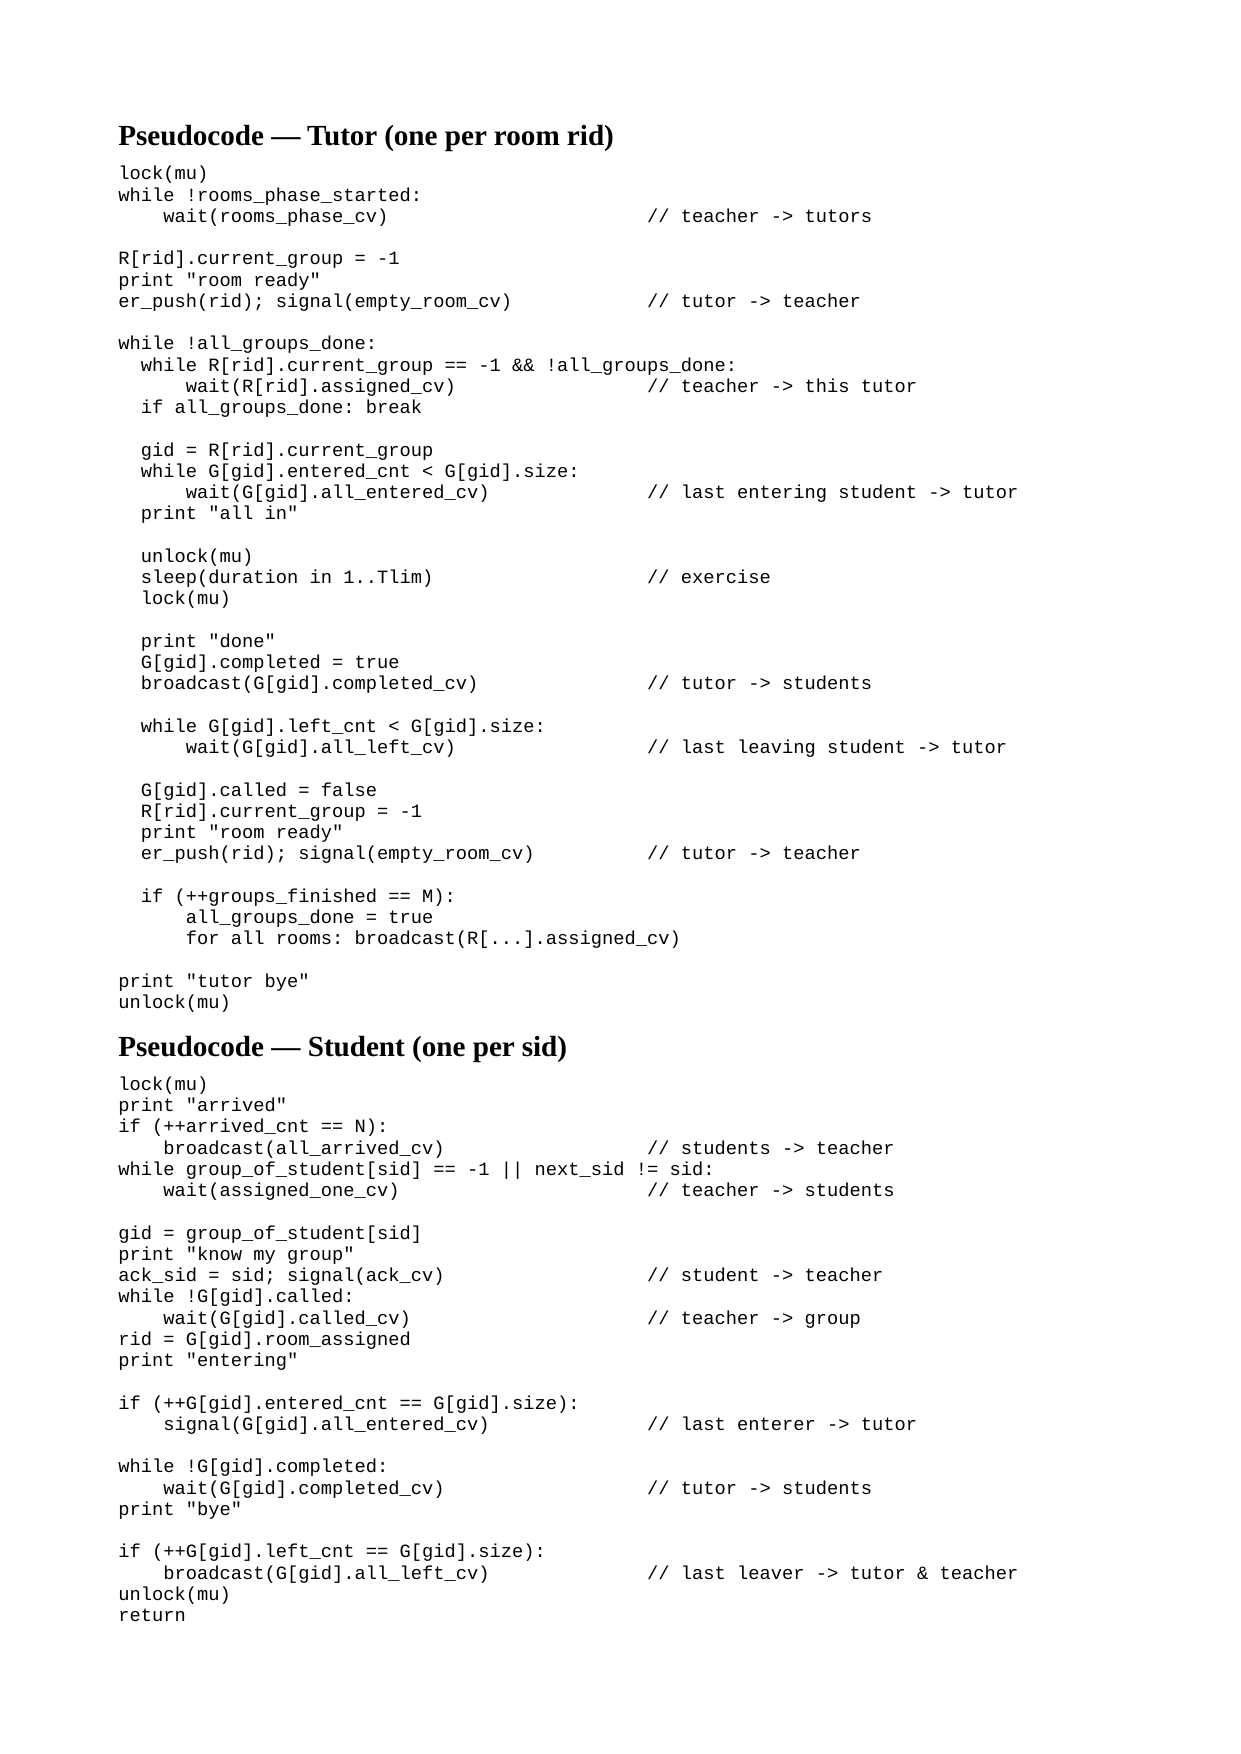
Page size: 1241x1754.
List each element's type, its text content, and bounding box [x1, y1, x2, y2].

text if (++G[gid].entered_cnt == G[gid].size): [118, 1393, 1122, 1415]
text if (++groups_finished == M): [118, 887, 1122, 908]
text er_push(rid); signal(empty_room_cv) // tutor -> teacher [118, 292, 1122, 313]
text print "entering" [118, 1351, 1122, 1372]
text print "know my group" [118, 1245, 1122, 1266]
text unlock(mu) [118, 993, 1122, 1014]
text return [118, 1606, 1122, 1627]
text rid = G[gid].room_assigned [118, 1330, 1122, 1351]
text while G[gid].left_cnt < G[gid].size: [118, 717, 1122, 738]
text print "tutor bye" [118, 972, 1122, 993]
text print "all in" [118, 504, 1122, 525]
text print "bye" [118, 1500, 1122, 1521]
text if (++arrived_cnt == N): [118, 1117, 1122, 1138]
text while group_of_student[sid] == -1 || next_sid != sid: [118, 1160, 1122, 1181]
text sleep(duration in 1..Tlim) // exercise [118, 568, 1122, 589]
text broadcast(G[gid].all_left_cv) // last leaver -> tutor & teacher [118, 1563, 1122, 1585]
text gid = R[rid].current_group [118, 440, 1122, 462]
text while !G[gid].called: [118, 1287, 1122, 1308]
text print "room ready" [118, 823, 1122, 844]
text print "room ready" [118, 270, 1122, 292]
text while R[rid].current_group == -1 && !all_groups_done: [118, 355, 1122, 377]
text unlock(mu) [118, 1585, 1122, 1606]
text G[gid].completed = true [118, 653, 1122, 674]
text broadcast(all_arrived_cv) // students -> teacher [118, 1138, 1122, 1160]
text print "arrived" [118, 1096, 1122, 1117]
text lock(mu) [118, 1075, 1122, 1096]
text wait(G[gid].called_cv) // teacher -> group [118, 1308, 1122, 1330]
text while G[gid].entered_cnt < G[gid].size: [118, 462, 1122, 483]
text G[gid].called = false [118, 780, 1122, 802]
text while !all_groups_done: [118, 334, 1122, 355]
text if (++G[gid].left_cnt == G[gid].size): [118, 1542, 1122, 1563]
text er_push(rid); signal(empty_room_cv) // tutor -> teacher [118, 844, 1122, 865]
text while !G[gid].completed: [118, 1457, 1122, 1478]
text broadcast(G[gid].completed_cv) // tutor -> students [118, 674, 1122, 695]
text lock(mu) [118, 589, 1122, 610]
text gid = group_of_student[sid] [118, 1223, 1122, 1245]
text wait(assigned_one_cv) // teacher -> students [118, 1181, 1122, 1202]
text print "done" [118, 632, 1122, 653]
text wait(G[gid].completed_cv) // tutor -> students [118, 1478, 1122, 1500]
text R[rid].current_group = -1 [118, 249, 1122, 270]
text unlock(mu) [118, 547, 1122, 568]
text all_groups_done = true [118, 908, 1122, 929]
text ack_sid = sid; signal(ack_cv) // student -> teacher [118, 1266, 1122, 1287]
text for all rooms: broadcast(R[...].assigned_cv) [118, 929, 1122, 950]
subtitle Pseudocode — Student (one per sid) [118, 1029, 1122, 1062]
text signal(G[gid].all_entered_cv) // last enterer -> tutor [118, 1415, 1122, 1436]
text wait(G[gid].all_left_cv) // last leaving student -> tutor [118, 738, 1122, 759]
text wait(R[rid].assigned_cv) // teacher -> this tutor [118, 377, 1122, 398]
text R[rid].current_group = -1 [118, 802, 1122, 823]
text while !rooms_phase_started: [118, 185, 1122, 207]
text lock(mu) [118, 164, 1122, 185]
text wait(G[gid].all_entered_cv) // last entering student -> tutor [118, 483, 1122, 504]
text if all_groups_done: break [118, 398, 1122, 419]
subtitle Pseudocode — Tutor (one per room rid) [118, 118, 1122, 152]
text wait(rooms_phase_cv) // teacher -> tutors [118, 207, 1122, 228]
